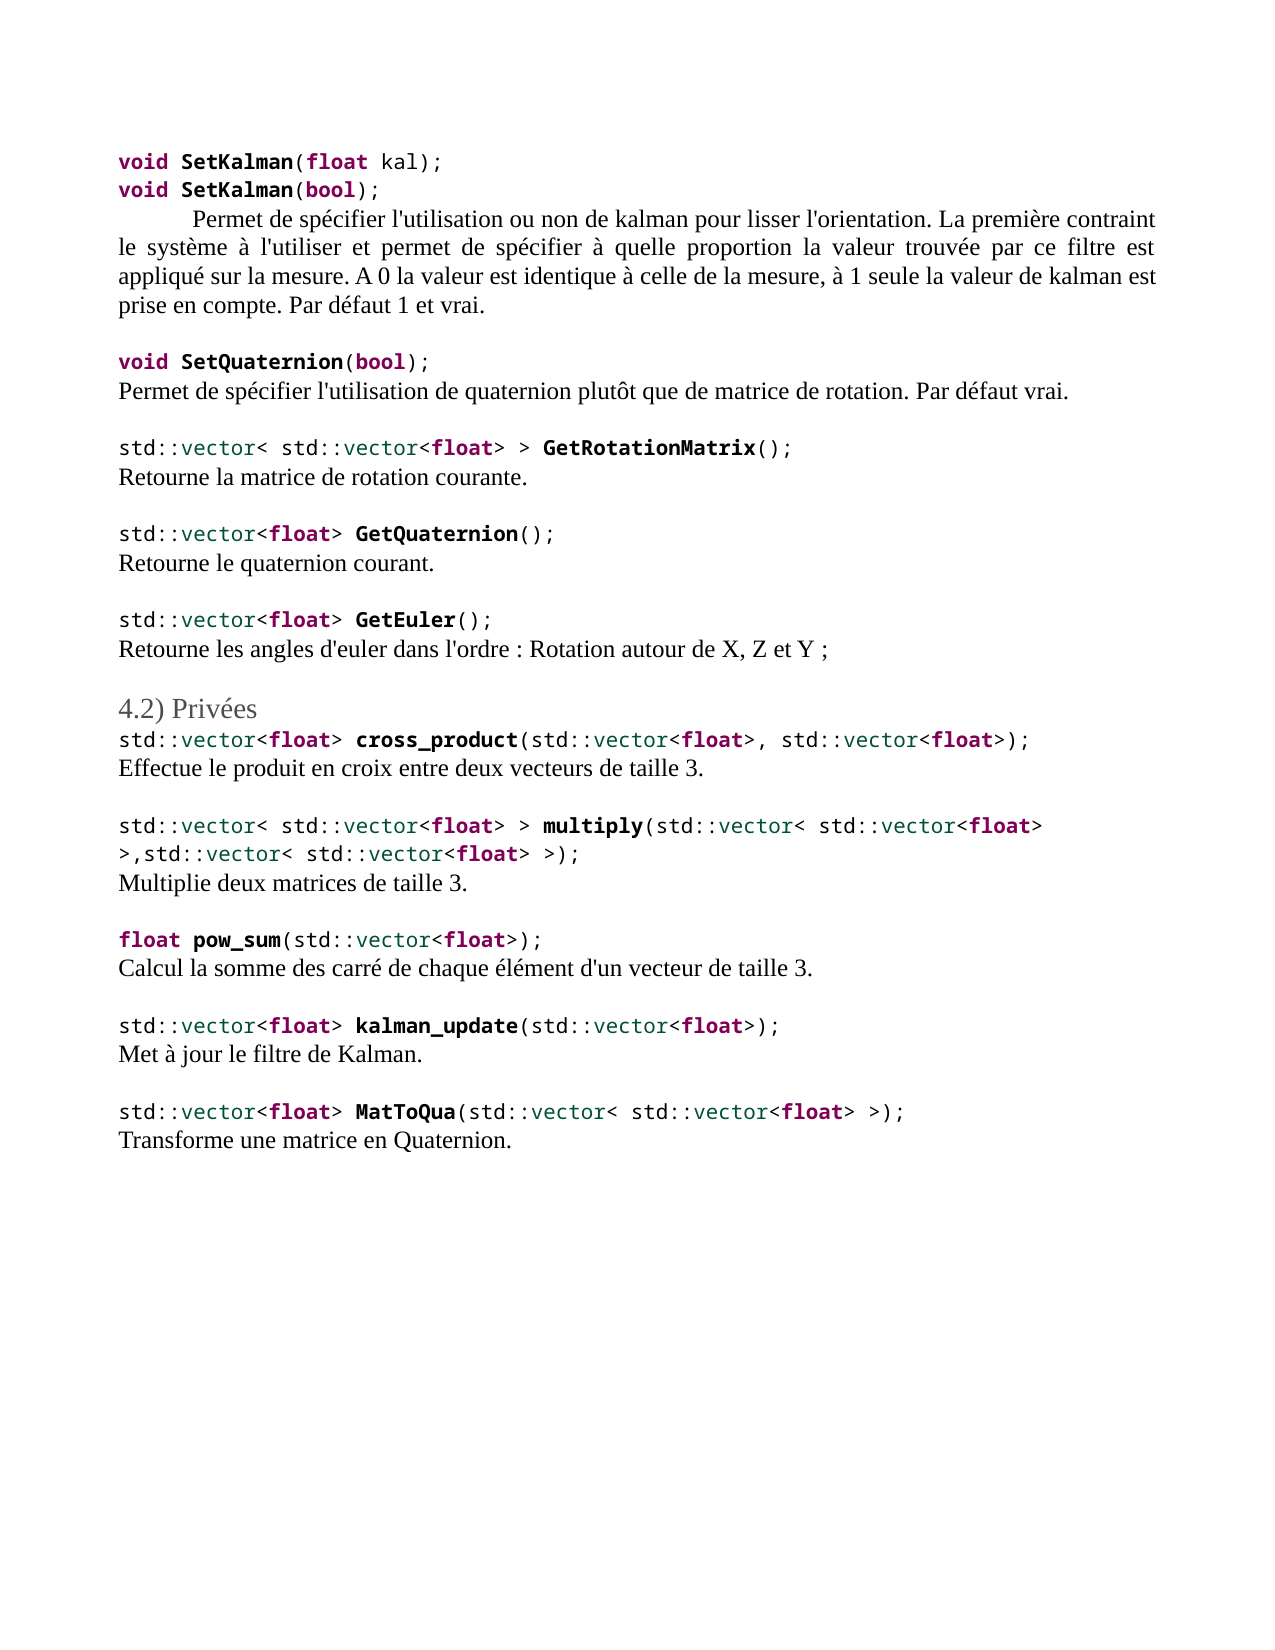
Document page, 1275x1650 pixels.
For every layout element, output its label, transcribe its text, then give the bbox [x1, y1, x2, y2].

text float pow_sum(std::vector<float>); [118, 925, 1157, 953]
text Permet de spécifier l'utilisation de quaternion plutôt que de matrice de rotation. Par défaut vrai. [118, 376, 1157, 405]
text 4.2) Privées [118, 691, 1157, 725]
text Transforme une matrice en Quaternion. [118, 1125, 1157, 1154]
text Retourne le quaternion courant. [118, 548, 1157, 577]
text std::vector<float> MatToQua(std::vector< std::vector<float> >); [118, 1097, 1157, 1125]
text void SetQuaternion(bool); [118, 347, 1157, 376]
text Multiplie deux matrices de taille 3. [118, 868, 1157, 896]
text Permet de spécifier l'utilisation ou non de kalman pour lisser l'orientation. La première contraint le système à l'utiliser et permet de spécifier à quelle proportion la valeur trouvée par ce filtre est appliqué sur la mesure. A 0 la valeur est identique à celle de la mesure, à 1 seule la valeur de kalman est prise en compte. Par défaut 1 et vrai. [118, 204, 1157, 319]
text void SetKalman(float kal); [118, 147, 1157, 175]
text std::vector<float> GetEuler(); [118, 605, 1157, 634]
text std::vector<float> cross_product(std::vector<float>, std::vector<float>); [118, 725, 1157, 753]
text Effectue le produit en croix entre deux vecteurs de taille 3. [118, 753, 1157, 782]
text std::vector< std::vector<float> > GetRotationMatrix(); [118, 433, 1157, 462]
text std::vector<float> kalman_update(std::vector<float>); [118, 1011, 1157, 1039]
text Retourne les angles d'euler dans l'ordre : Rotation autour de X, Z et Y ; [118, 634, 1157, 662]
text Retourne la matrice de rotation courante. [118, 462, 1157, 491]
text Calcul la somme des carré de chaque élément d'un vecteur de taille 3. [118, 953, 1157, 982]
text std::vector< std::vector<float> > multiply(std::vector< std::vector<float> >,std::vector< std::vector<float> >); [118, 811, 1157, 868]
text void SetKalman(bool); [118, 175, 1157, 204]
text Met à jour le filtre de Kalman. [118, 1039, 1157, 1068]
text std::vector<float> GetQuaternion(); [118, 519, 1157, 548]
